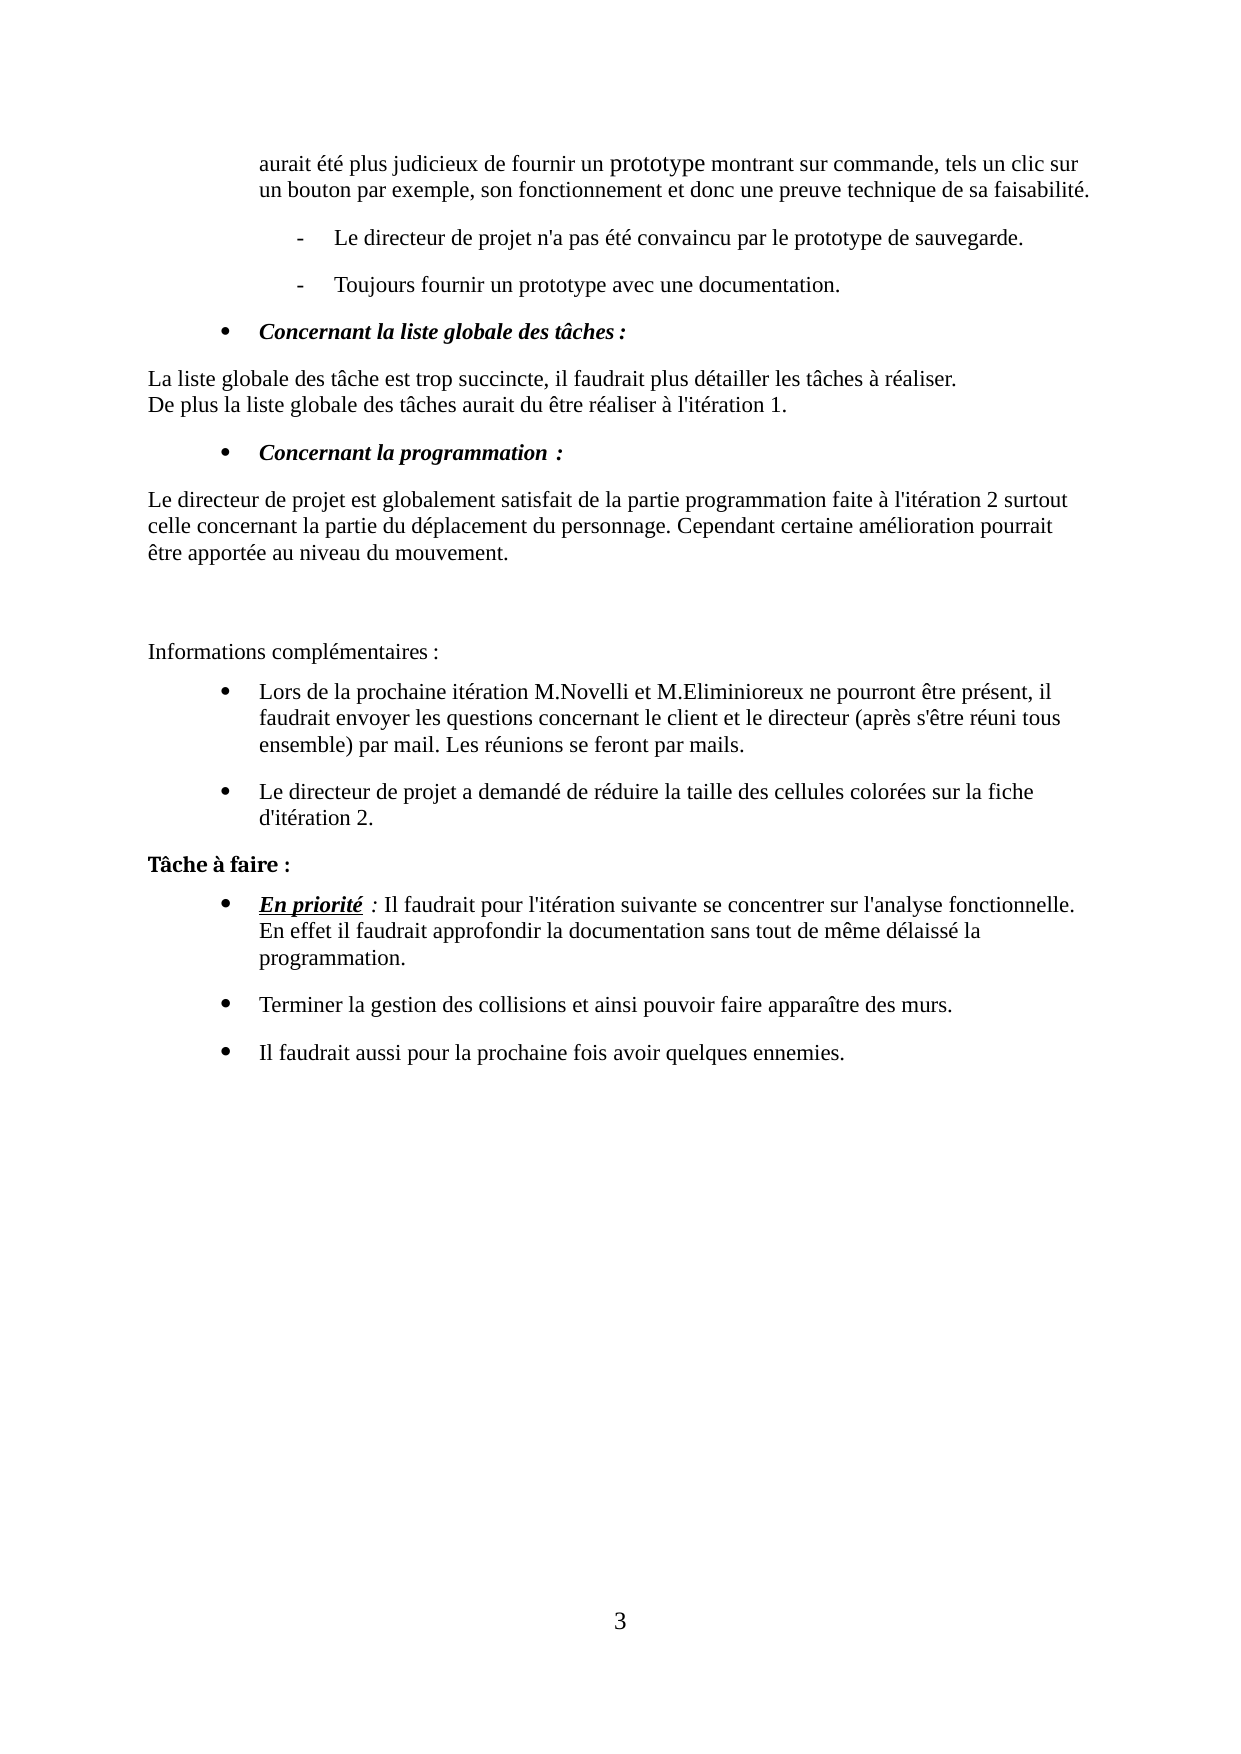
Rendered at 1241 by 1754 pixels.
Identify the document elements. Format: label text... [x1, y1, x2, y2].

list Le directeur de projet a demandé de réduire la taille des cellules colorées sur la fiche d'itération 2. [221, 778, 1093, 831]
list aurait été plus judicieux de fournir un prototype montrant sur commande, tels un clic sur un bouton par exemple, son fonctionnement et donc une preuve technique de sa faisabilité. [221, 148, 1093, 203]
list Concernant la liste globale des tâches : [221, 318, 1093, 344]
list Toujours fournir un prototype avec une documentation. [296, 271, 1093, 297]
list Lors de la prochaine itération M.Novelli et M.Eliminioreux ne pourront être présent, il faudrait envoyer les questions concernant le client et le directeur (après s'être réuni tous ensemble) par mail. Les réunions se feront par mails. [221, 678, 1093, 757]
text Tâche à faire : [148, 851, 1093, 878]
text Informations complémentaires : [148, 638, 1093, 665]
list Il faudrait aussi pour la prochaine fois avoir quelques ennemies. [221, 1039, 1093, 1066]
list La liste globale des tâche est trop succincte, il faudrait plus détailler les tâches à réaliser. De plus la liste globale des tâches aurait du être réaliser à l'itération 1. [148, 365, 1093, 418]
list Le directeur de projet est globalement satisfait de la partie programmation faite à l'itération 2 surtout celle concernant la partie du déplacement du personnage. Cependant certaine amélioration pourrait être apportée au niveau du mouvement. [148, 486, 1093, 565]
list En priorité : Il faudrait pour l'itération suivante se concentrer sur l'analyse fonctionnelle. En effet il faudrait approfondir la documentation sans tout de même délaissé la programmation. [221, 891, 1093, 970]
list Concernant la programmation : [221, 439, 1093, 465]
list Le directeur de projet n'a pas été convaincu par le prototype de sauvegarde. [296, 223, 1093, 250]
list Terminer la gestion des collisions et ainsi pouvoir faire apparaître des murs. [221, 991, 1093, 1018]
